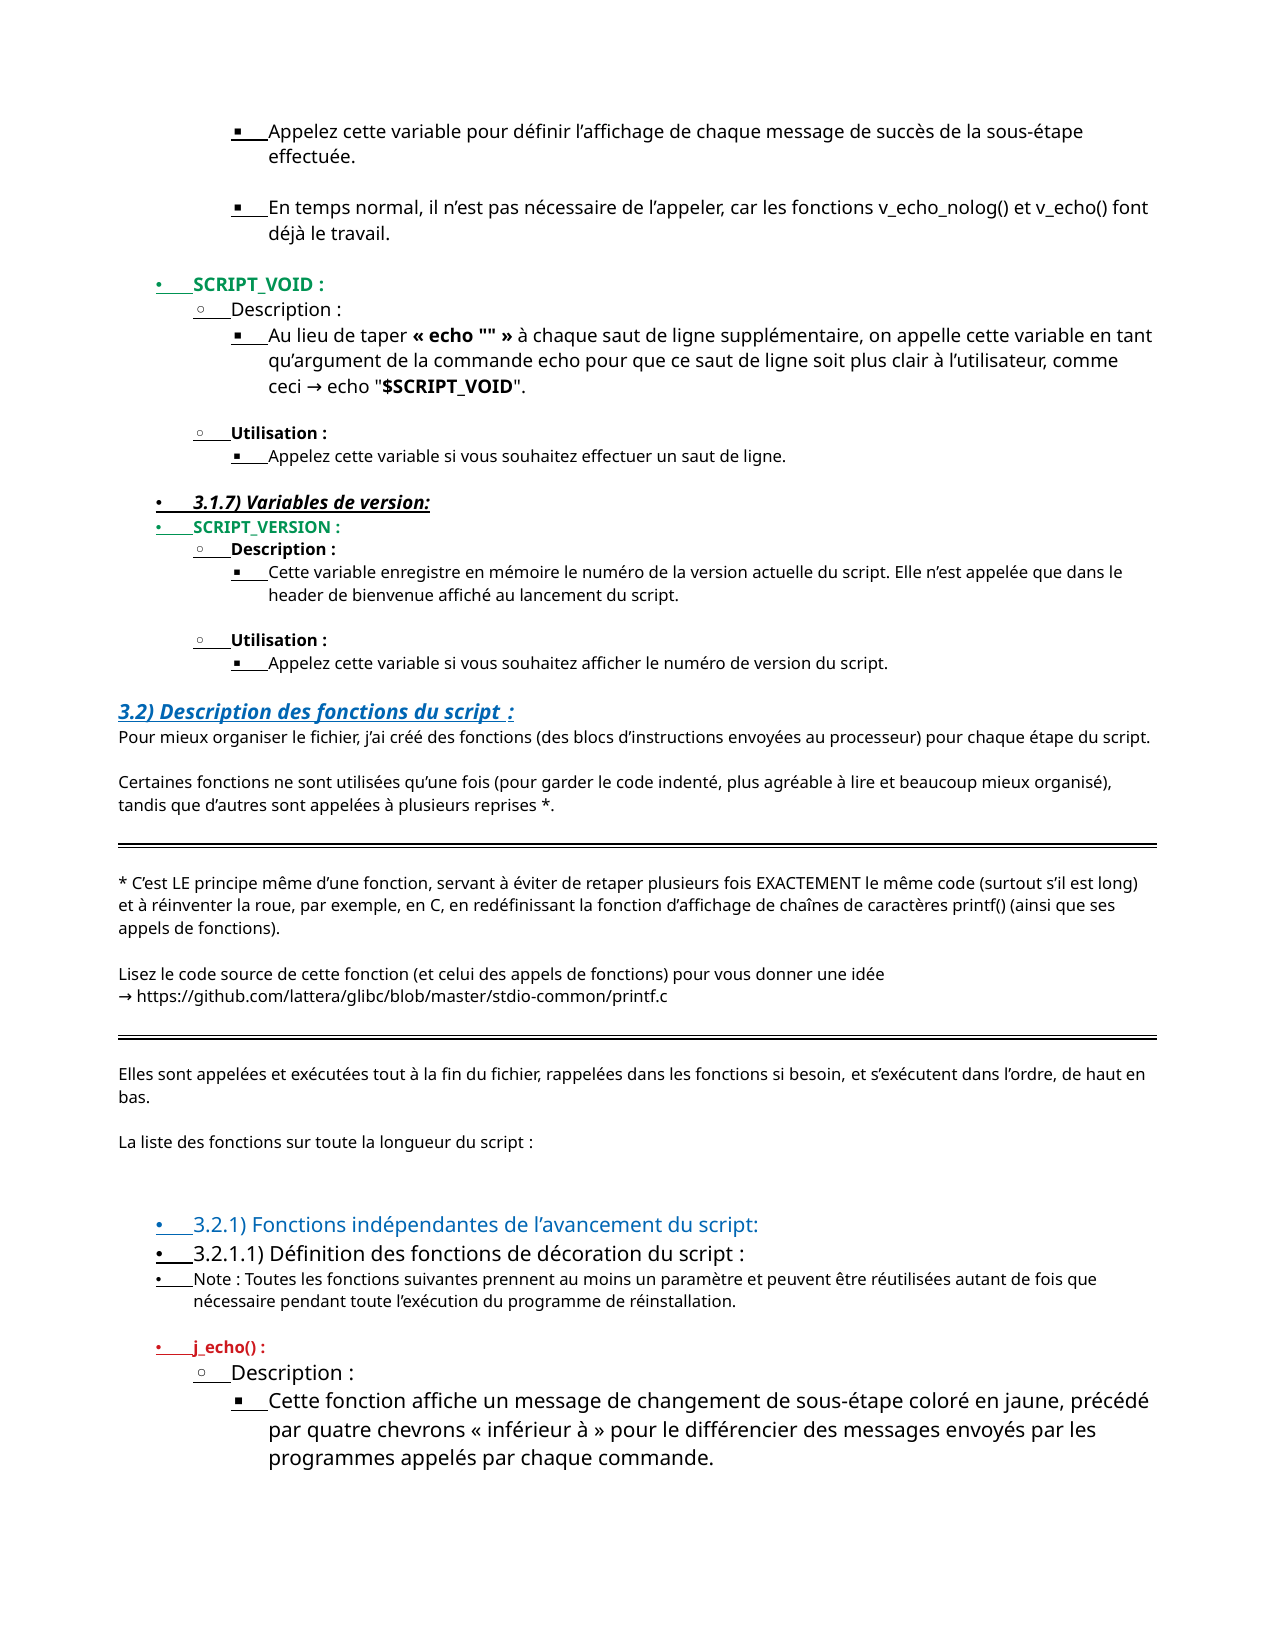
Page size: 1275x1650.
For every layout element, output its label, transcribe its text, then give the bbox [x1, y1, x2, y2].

list 3.2.1.1) Définition des fonctions de décoration du script : [156, 1239, 1157, 1267]
list j_echo() : [156, 1335, 1157, 1358]
list En temps normal, il n’est pas nécessaire de l’appeler, car les fonctions v_echo_nolog() et v_echo() font déjà le travail. [231, 195, 1157, 246]
list Description : [193, 297, 1157, 322]
text * C’est LE principe même d’une fonction, servant à éviter de retaper plusieurs fois EXACTEMENT le même code (surtout s’il est long) et à réinventer la roue, par exemple, en C, en redéfinissant la fonction d’affichage de chaînes de caractères printf() (ainsi que ses appels de fonctions). [118, 871, 1157, 939]
list SCRIPT_VOID : [156, 271, 1157, 297]
list Note : Toutes les fonctions suivantes prennent au moins un paramètre et peuvent être réutilisées autant de fois que nécessaire pendant toute l’exécution du programme de réinstallation. [156, 1267, 1157, 1313]
list Utilisation : [193, 422, 1157, 444]
text Certaines fonctions ne sont utilisées qu’une fois (pour garder le code indenté, plus agréable à lire et beaucoup mieux organisé), tandis que d’autres sont appelées à plusieurs reprises *. [118, 771, 1157, 816]
text → https://github.com/lattera/glibc/blob/master/stdio-common/printf.c [118, 985, 1157, 1007]
list SCRIPT_VERSION : [156, 515, 1157, 538]
list Cette fonction affiche un message de changement de sous-étape coloré en jaune, précédé par quatre chevrons « inférieur à » pour le différencier des messages envoyés par les programmes appelés par chaque commande. [231, 1386, 1157, 1472]
list Description : [193, 538, 1157, 561]
text Pour mieux organiser le fichier, j’ai créé des fonctions (des blocs d’instructions envoyées au processeur) pour chaque étape du script. [118, 725, 1157, 748]
text La liste des fonctions sur toute la longueur du script : [118, 1131, 1157, 1153]
list Au lieu de taper « echo "" » à chaque saut de ligne supplémentaire, on appelle cette variable en tant qu’argument de la commande echo pour que ce saut de ligne soit plus clair à l’utilisateur, comme ceci → echo "$SCRIPT_VOID". [231, 322, 1157, 399]
list Appelez cette variable pour définir l’affichage de chaque message de succès de la sous-étape effectuée. [231, 118, 1157, 169]
text 3.2) Description des fonctions du script : [118, 697, 1157, 725]
list Description : [193, 1358, 1157, 1386]
list Utilisation : [193, 629, 1157, 651]
list Cette variable enregistre en mémoire le numéro de la version actuelle du script. Elle n’est appelée que dans le header de bienvenue affiché au lancement du script. [231, 561, 1157, 606]
text Elles sont appelées et exécutées tout à la fin du fichier, rappelées dans les fonctions si besoin, et s’exécutent dans l’ordre, de haut en bas. [118, 1063, 1157, 1108]
list Appelez cette variable si vous souhaitez effectuer un saut de ligne. [231, 444, 1157, 467]
list 3.2.1) Fonctions indépendantes de l’avancement du script: [156, 1210, 1157, 1239]
list Appelez cette variable si vous souhaitez afficher le numéro de version du script. [231, 651, 1157, 674]
list 3.1.7) Variables de version: [156, 490, 1157, 515]
text Lisez le code source de cette fonction (et celui des appels de fonctions) pour vous donner une idée [118, 962, 1157, 985]
